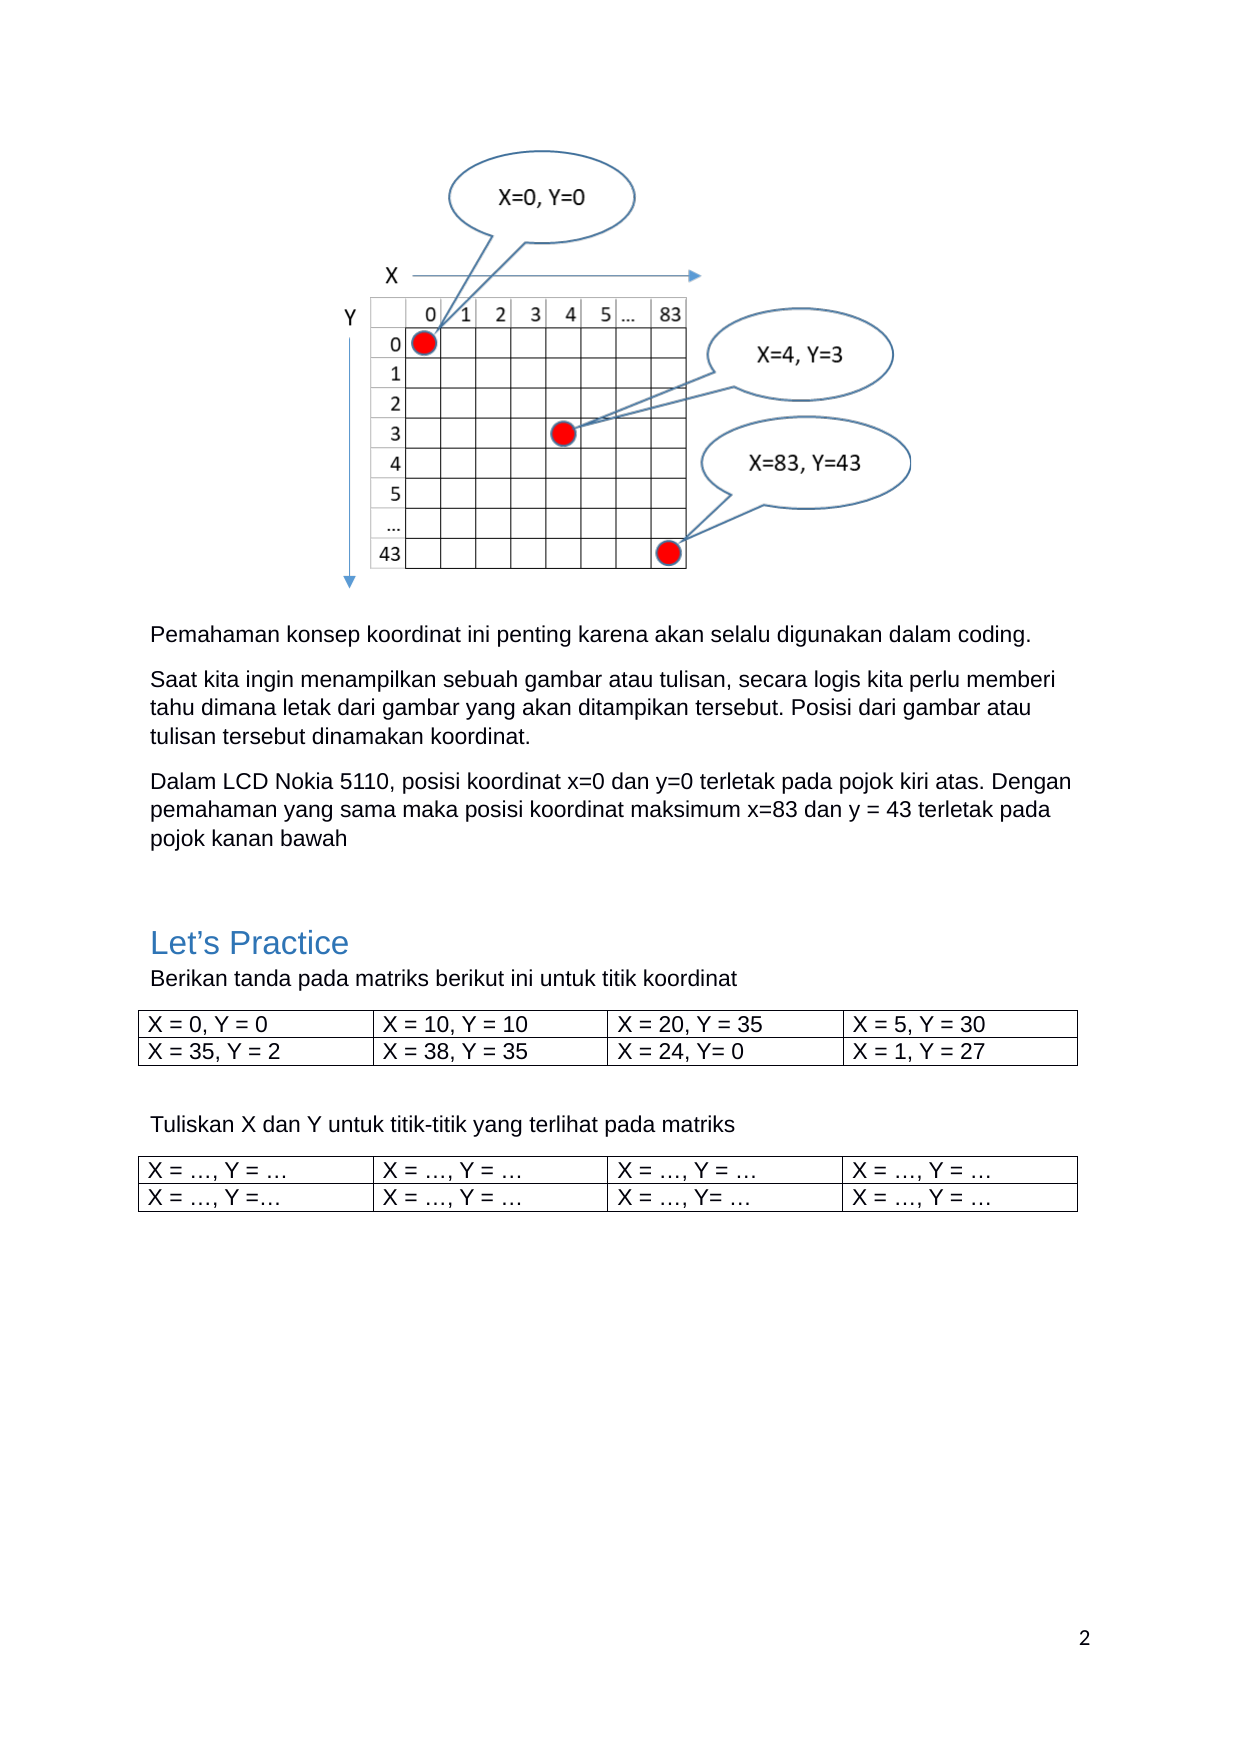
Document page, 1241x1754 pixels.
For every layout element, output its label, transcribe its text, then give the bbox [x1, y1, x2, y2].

table_header X = 10, Y = 10 [374, 1011, 607, 1037]
table_cell X = 35, Y = 2 [139, 1038, 373, 1065]
text Pemahaman konsep koordinat ini penting karena akan selalu digunakan dalam coding. [150, 621, 1090, 647]
table_header X = …, Y = … [374, 1157, 607, 1183]
table_cell X = …, Y = … [374, 1184, 607, 1211]
table_header X = 0, Y = 0 [139, 1011, 373, 1037]
text Saat kita ingin menampilkan sebuah gambar atau tulisan, secara logis kita perlu memberi tahu dimana letak dari gambar yang akan ditampikan tersebut. Posisi dari gambar atau tulisan tersebut dinamakan koordinat. [150, 666, 1090, 749]
table_header X = …, Y = … [608, 1157, 842, 1183]
table_cell X = 1, Y = 27 [844, 1038, 1077, 1065]
table_header X = 5, Y = 30 [844, 1011, 1077, 1037]
subtitle Let’s Practice [150, 923, 1090, 962]
text Berikan tanda pada matriks berikut ini untuk titik koordinat [150, 965, 1090, 991]
table_header X = …, Y = … [139, 1157, 373, 1183]
picture [329, 150, 912, 602]
table_header X = …, Y = … [843, 1157, 1077, 1183]
table_cell X = …, Y =… [139, 1184, 373, 1211]
table_cell X = 24, Y= 0 [608, 1038, 843, 1065]
table_cell X = …, Y= … [608, 1184, 842, 1211]
text Dalam LCD Nokia 5110, posisi koordinat x=0 dan y=0 terletak pada pojok kiri atas. Dengan pemahaman yang sama maka posisi koordinat maksimum x=83 dan y = 43 terletak pada pojok kanan bawah [150, 768, 1090, 851]
table_cell X = …, Y = … [843, 1184, 1077, 1211]
table_header X = 20, Y = 35 [608, 1011, 843, 1037]
table_cell X = 38, Y = 35 [374, 1038, 607, 1065]
text Tuliskan X dan Y untuk titik-titik yang terlihat pada matriks [150, 1111, 1090, 1137]
